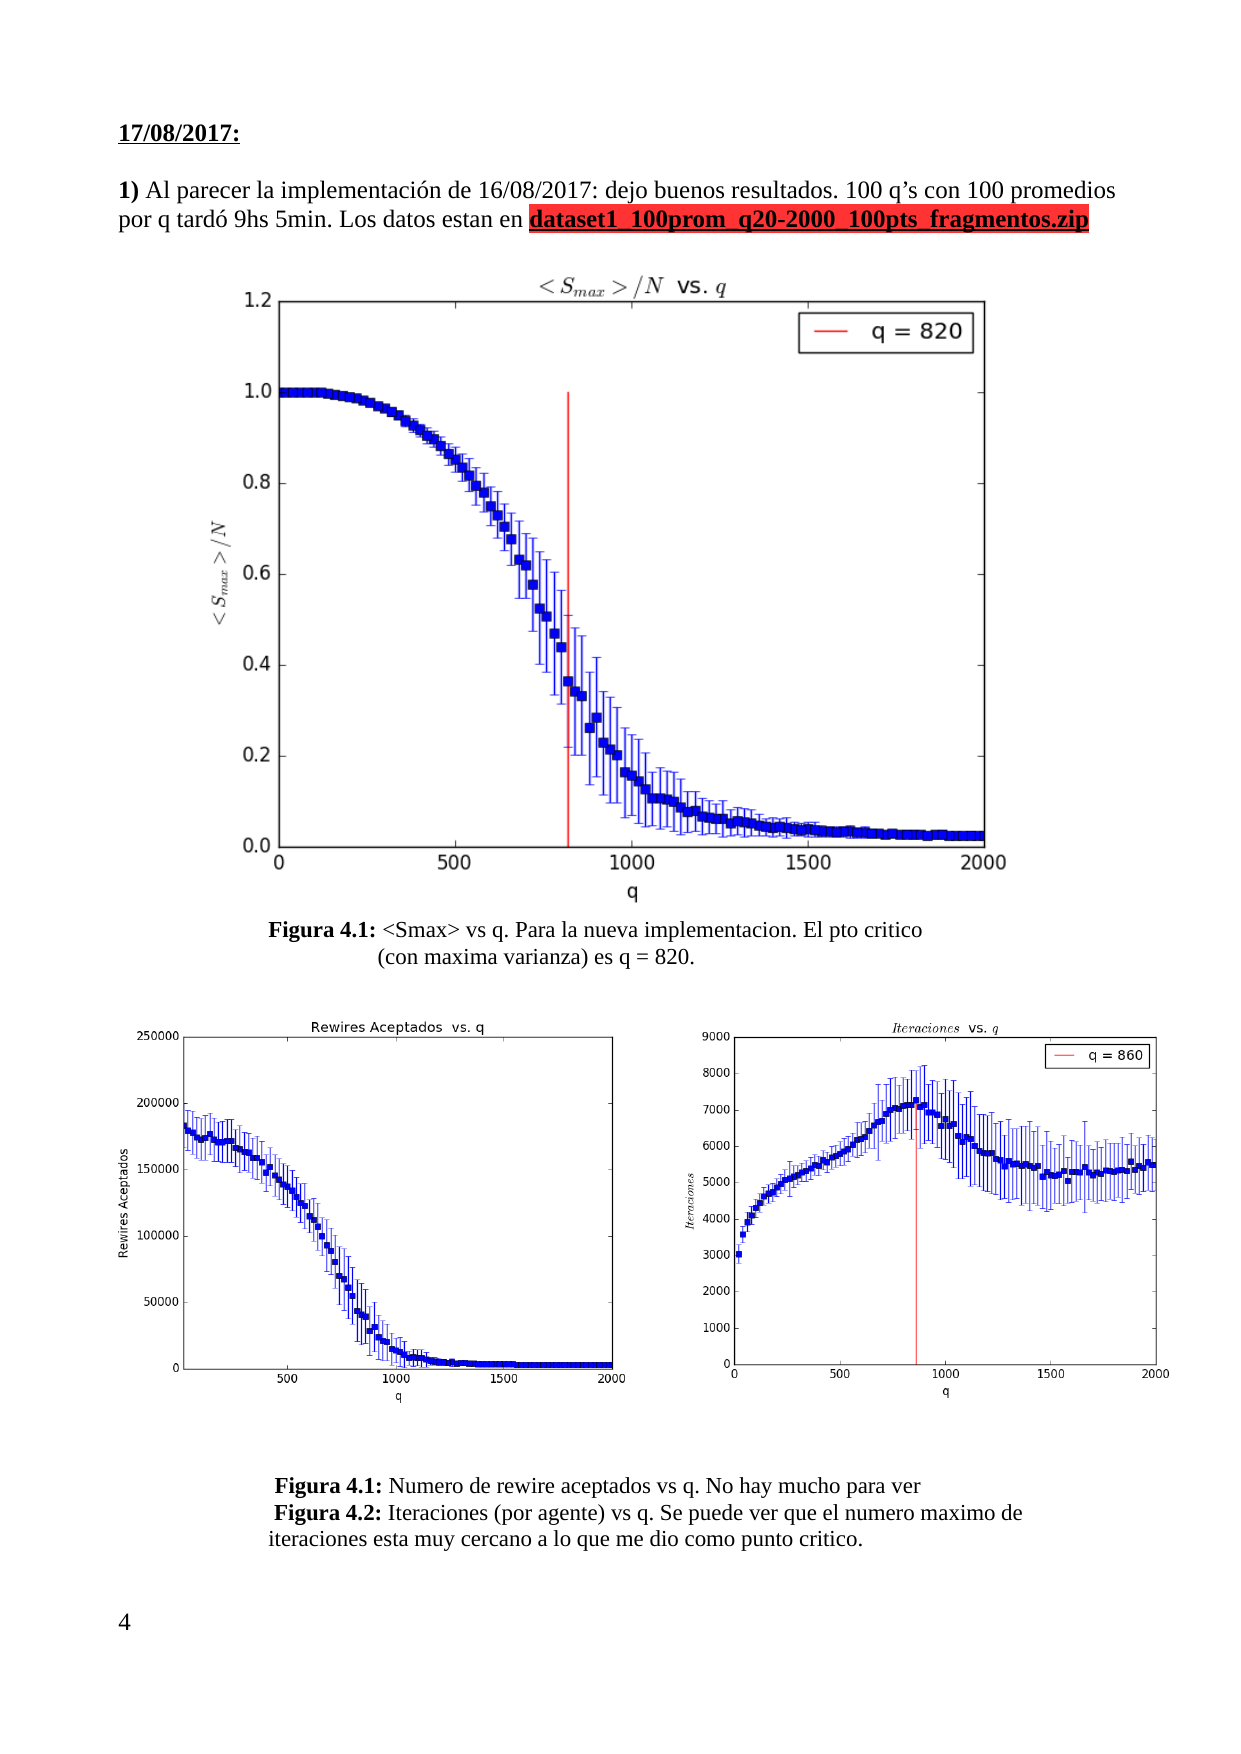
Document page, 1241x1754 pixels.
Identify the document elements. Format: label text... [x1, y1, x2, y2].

text Figura 4.1: Numero de rewire aceptados vs q. No hay mucho para ver [118, 1470, 1122, 1499]
text 1) Al parecer la implementación de 16/08/2017: dejo buenos resultados. 100 q’s con 100 promedios por q tardó 9hs 5min. Los datos estan en dataset1_100prom_q20-2000_100pts_fragmentos.zip [118, 176, 1122, 233]
text Figura 4.2: Iteraciones (por agente) vs q. Se puede ver que el numero maximo de iteraciones esta muy cercano a lo que me dio como punto critico. [118, 1499, 1122, 1552]
picture [166, 233, 1075, 915]
text 17/08/2017: [118, 118, 1122, 147]
picture [114, 995, 1210, 1410]
text (con maxima varianza) es q = 820. [118, 943, 1122, 969]
text Figura 4.1: <Smax> vs q. Para la nueva implementacion. El pto critico [118, 233, 1122, 943]
